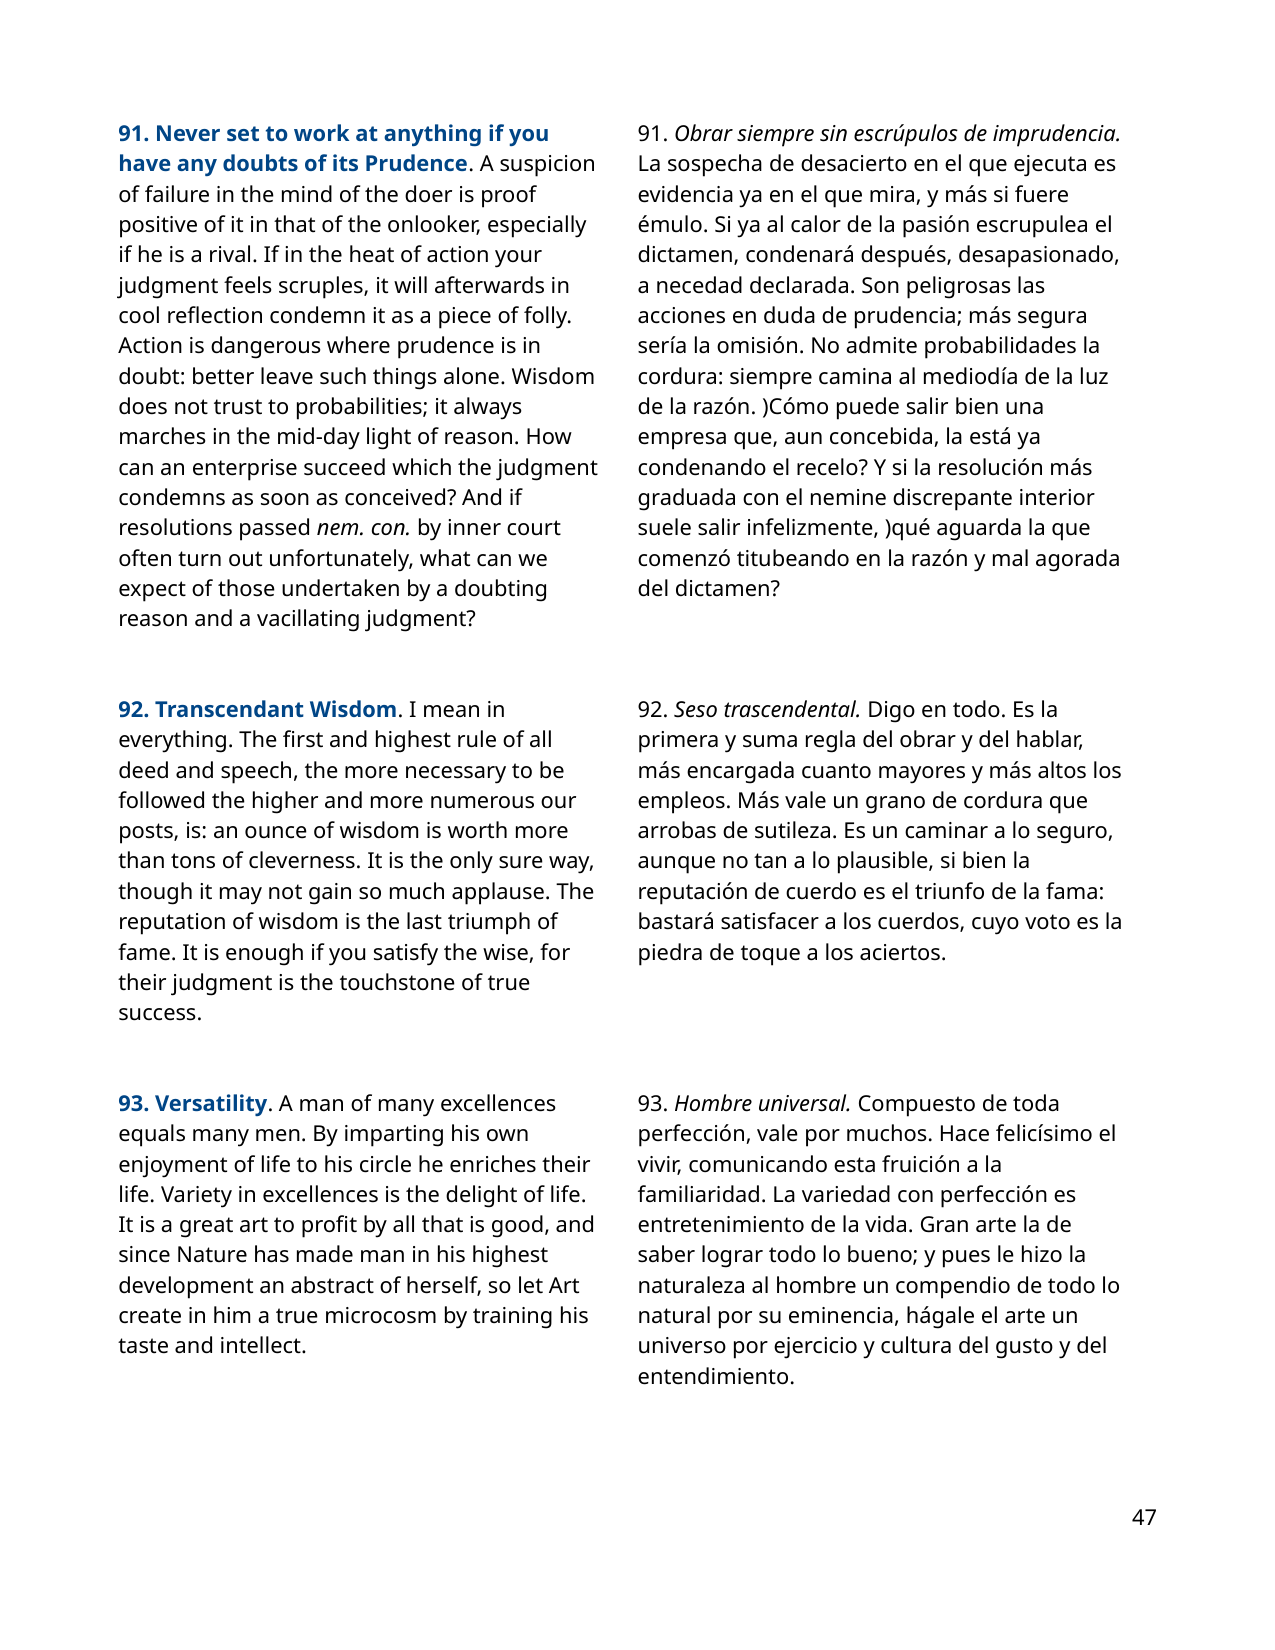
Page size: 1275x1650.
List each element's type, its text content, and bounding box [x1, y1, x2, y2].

table_cell 91. Never set to work at anything if you have any doubts of its Prudence. A suspicion of failure in the mind of the doer is proof positive of it in that of the onlooker, especially if he is a rival. If in the heat of action your judgment feels scruples, it will afterwards in cool reflection condemn it as a piece of folly. Action is dangerous where prudence is in doubt: better leave such things alone. Wisdom does not trust to probabilities; it always marches in the mid-day light of reason. How can an enterprise succeed which the judgment condemns as soon as conceived? And if resolutions passed nem. con. by inner court often turn out unfortunately, what can we expect of those undertaken by a doubting reason and a vacillating judgment? [118, 118, 637, 694]
table_cell 93. Hombre universal. Compuesto de toda perfección, vale por muchos. Hace felicísimo el vivir, comunicando esta fruición a la familiaridad. La variedad con perfección es entretenimiento de la vida. Gran arte la de saber lograr todo lo bueno; y pues le hizo la naturaleza al hombre un compendio de todo lo natural por su eminencia, hágale el arte un universo por ejercicio y cultura del gusto y del entendimiento. [638, 1088, 1157, 1452]
table_cell 92. Seso trascendental. Digo en todo. Es la primera y suma regla del obrar y del hablar, más encargada cuanto mayores y más altos los empleos. Más vale un grano de cordura que arrobas de sutileza. Es un caminar a lo seguro, aunque no tan a lo plausible, si bien la reputación de cuerdo es el triunfo de la fama: bastará satisfacer a los cuerdos, cuyo voto es la piedra de toque a los aciertos. [638, 694, 1157, 1088]
table_cell 92. Transcendant Wisdom. I mean in everything. The first and highest rule of all deed and speech, the more necessary to be followed the higher and more numerous our posts, is: an ounce of wisdom is worth more than tons of cleverness. It is the only sure way, though it may not gain so much applause. The reputation of wisdom is the last triumph of fame. It is enough if you satisfy the wise, for their judgment is the touchstone of true success. [118, 694, 637, 1088]
table_cell 91. Obrar siempre sin escrúpulos de imprudencia. La sospecha de desacierto en el que ejecuta es evidencia ya en el que mira, y más si fuere émulo. Si ya al calor de la pasión escrupulea el dictamen, condenará después, desapasionado, a necedad declarada. Son peligrosas las acciones en duda de prudencia; más segura sería la omisión. No admite probabilidades la cordura: siempre camina al mediodía de la luz de la razón. )Cómo puede salir bien una empresa que, aun concebida, la está ya condenando el recelo? Y si la resolución más graduada con el nemine discrepante interior suele salir infelizmente, )qué aguarda la que comenzó titubeando en la razón y mal agorada del dictamen? [638, 118, 1157, 694]
table_cell 93. Versatility. A man of many excellences equals many men. By imparting his own enjoyment of life to his circle he enriches their life. Variety in excellences is the delight of life. It is a great art to profit by all that is good, and since Nature has made man in his highest development an abstract of herself, so let Art create in him a true microcosm by training his taste and intellect. [118, 1088, 637, 1452]
